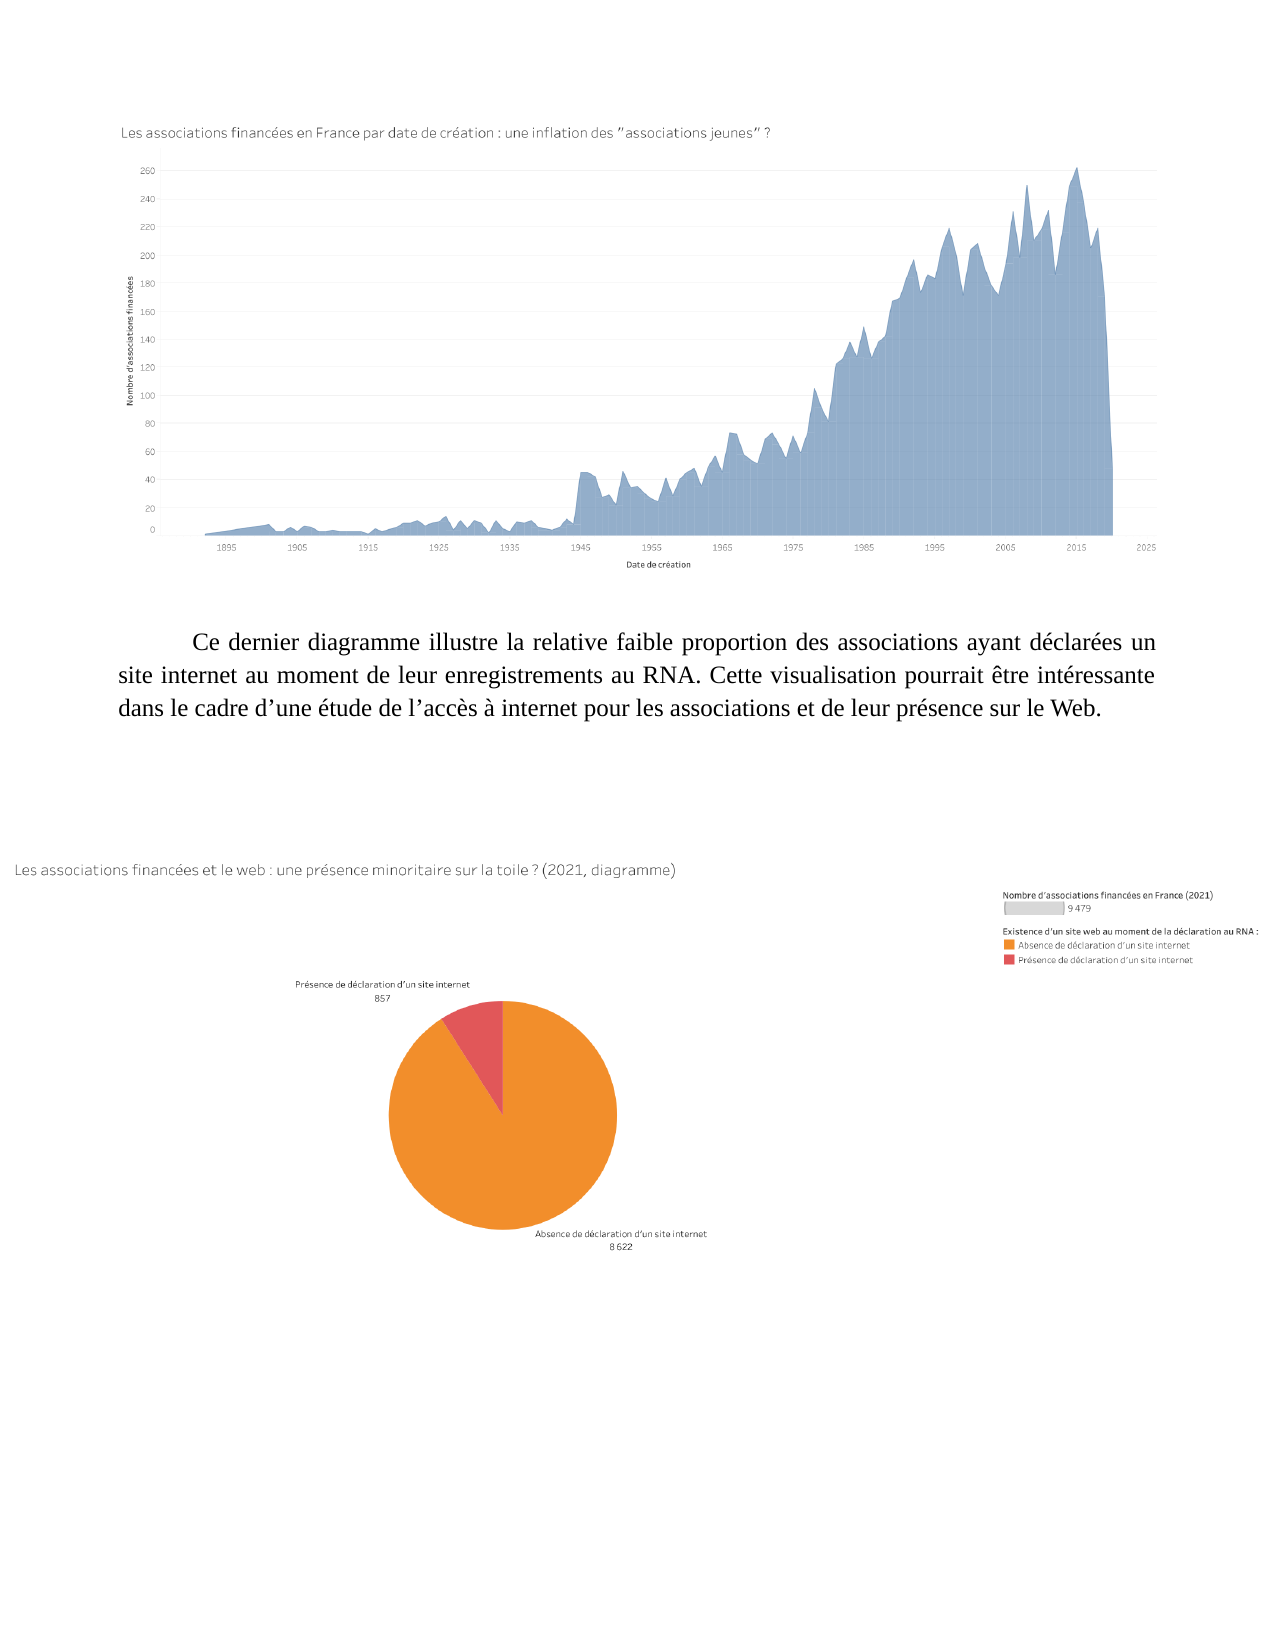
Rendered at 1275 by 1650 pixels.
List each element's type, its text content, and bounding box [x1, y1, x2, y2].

picture [11, 855, 1260, 1344]
picture [118, 118, 1157, 575]
text Ce dernier diagramme illustre la relative faible proportion des associations ayant déclarées un site internet au moment de leur enregistrements au RNA. Cette visualisation pourrait être intéressante dans le cadre d’une étude de l’accès à internet pour les associations et de leur présence sur le Web. [118, 627, 1157, 722]
